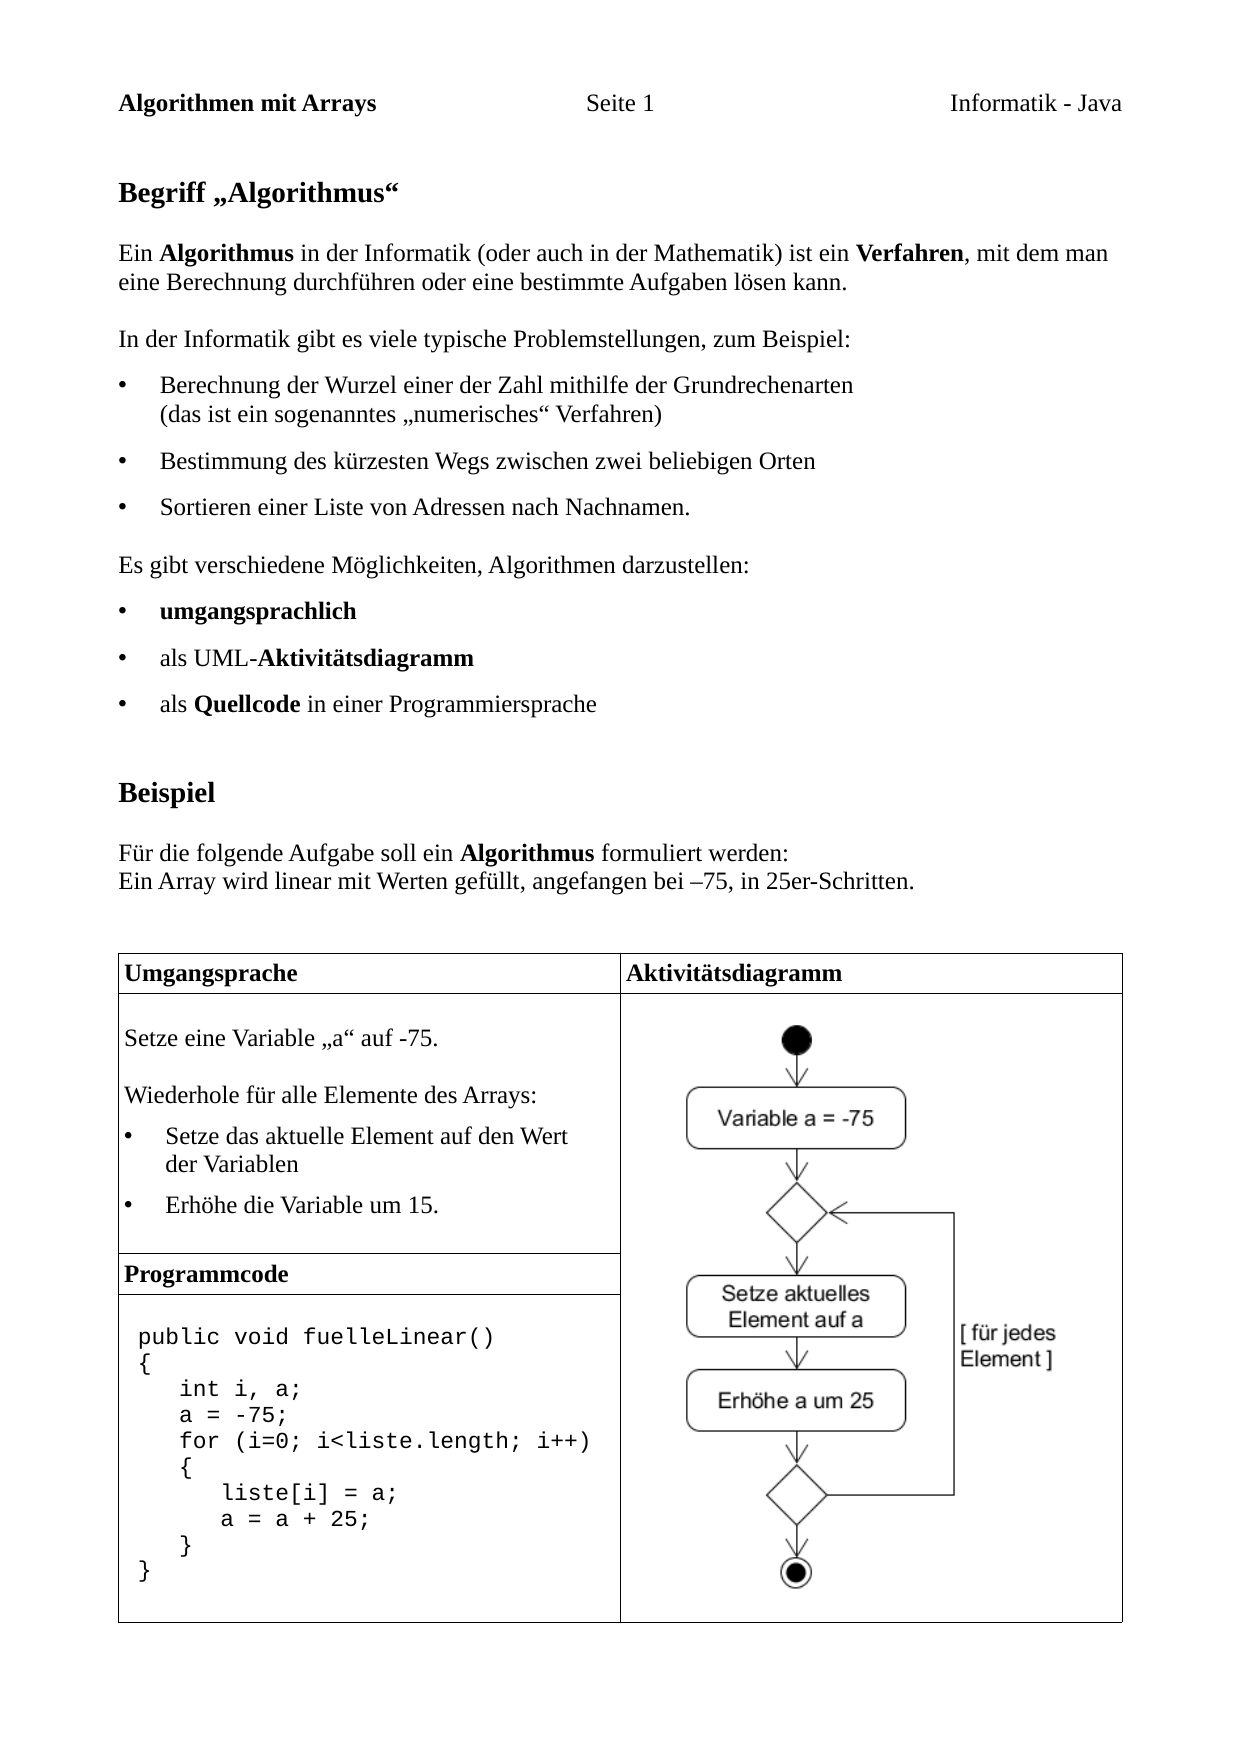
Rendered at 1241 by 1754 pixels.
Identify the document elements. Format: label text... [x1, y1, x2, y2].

list als Quellcode in einer Programmiersprache [118, 689, 1122, 718]
text Ein Algorithmus in der Informatik (oder auch in der Mathematik) ist ein Verfahren, mit dem man eine Berechnung durchführen oder eine bestimmte Aufgaben lösen kann. [118, 238, 1122, 295]
table_cell Setze eine Variable „a“ auf -75. Wiederhole für alle Elemente des Arrays: Setze das aktuelle Element auf den Wert der Variablen Erhöhe die Variable um 15. [119, 994, 620, 1253]
text Für die folgende Aufgabe soll ein Algorithmus formuliert werden: [118, 838, 1122, 866]
table_cell [621, 994, 1122, 1622]
text Beispiel [118, 775, 1122, 809]
list Berechnung der Wurzel einer der Zahl mithilfe der Grundrechenarten (das ist ein sogenanntes „numerisches“ Verfahren) [118, 371, 1122, 428]
text Begriff „Algorithmus“ [118, 176, 1122, 209]
table_header Umgangsprache [119, 954, 620, 993]
list als UML-Aktivitätsdiagramm [118, 643, 1122, 671]
list umgangsprachlich [118, 596, 1122, 625]
table_cell Programmcode [119, 1254, 620, 1294]
text Ein Array wird linear mit Werten gefüllt, angefangen bei –75, in 25er-Schritten. [118, 866, 1122, 895]
list Sortieren einer Liste von Adressen nach Nachnamen. [118, 492, 1122, 521]
text Es gibt verschiedene Möglichkeiten, Algorithmen darzustellen: [118, 550, 1122, 578]
table_cell public void fuelleLinear() { int i, a; a = -75; for (i=0; i<liste.length; i++) { liste[i] = a; a = a + 25; } } [119, 1295, 620, 1622]
list Bestimmung des kürzesten Wegs zwischen zwei beliebigen Orten [118, 446, 1122, 474]
text In der Informatik gibt es viele typische Problemstellungen, zum Beispiel: [118, 324, 1122, 353]
picture [685, 1024, 1057, 1590]
table_header Aktivitätsdiagramm [621, 954, 1122, 993]
